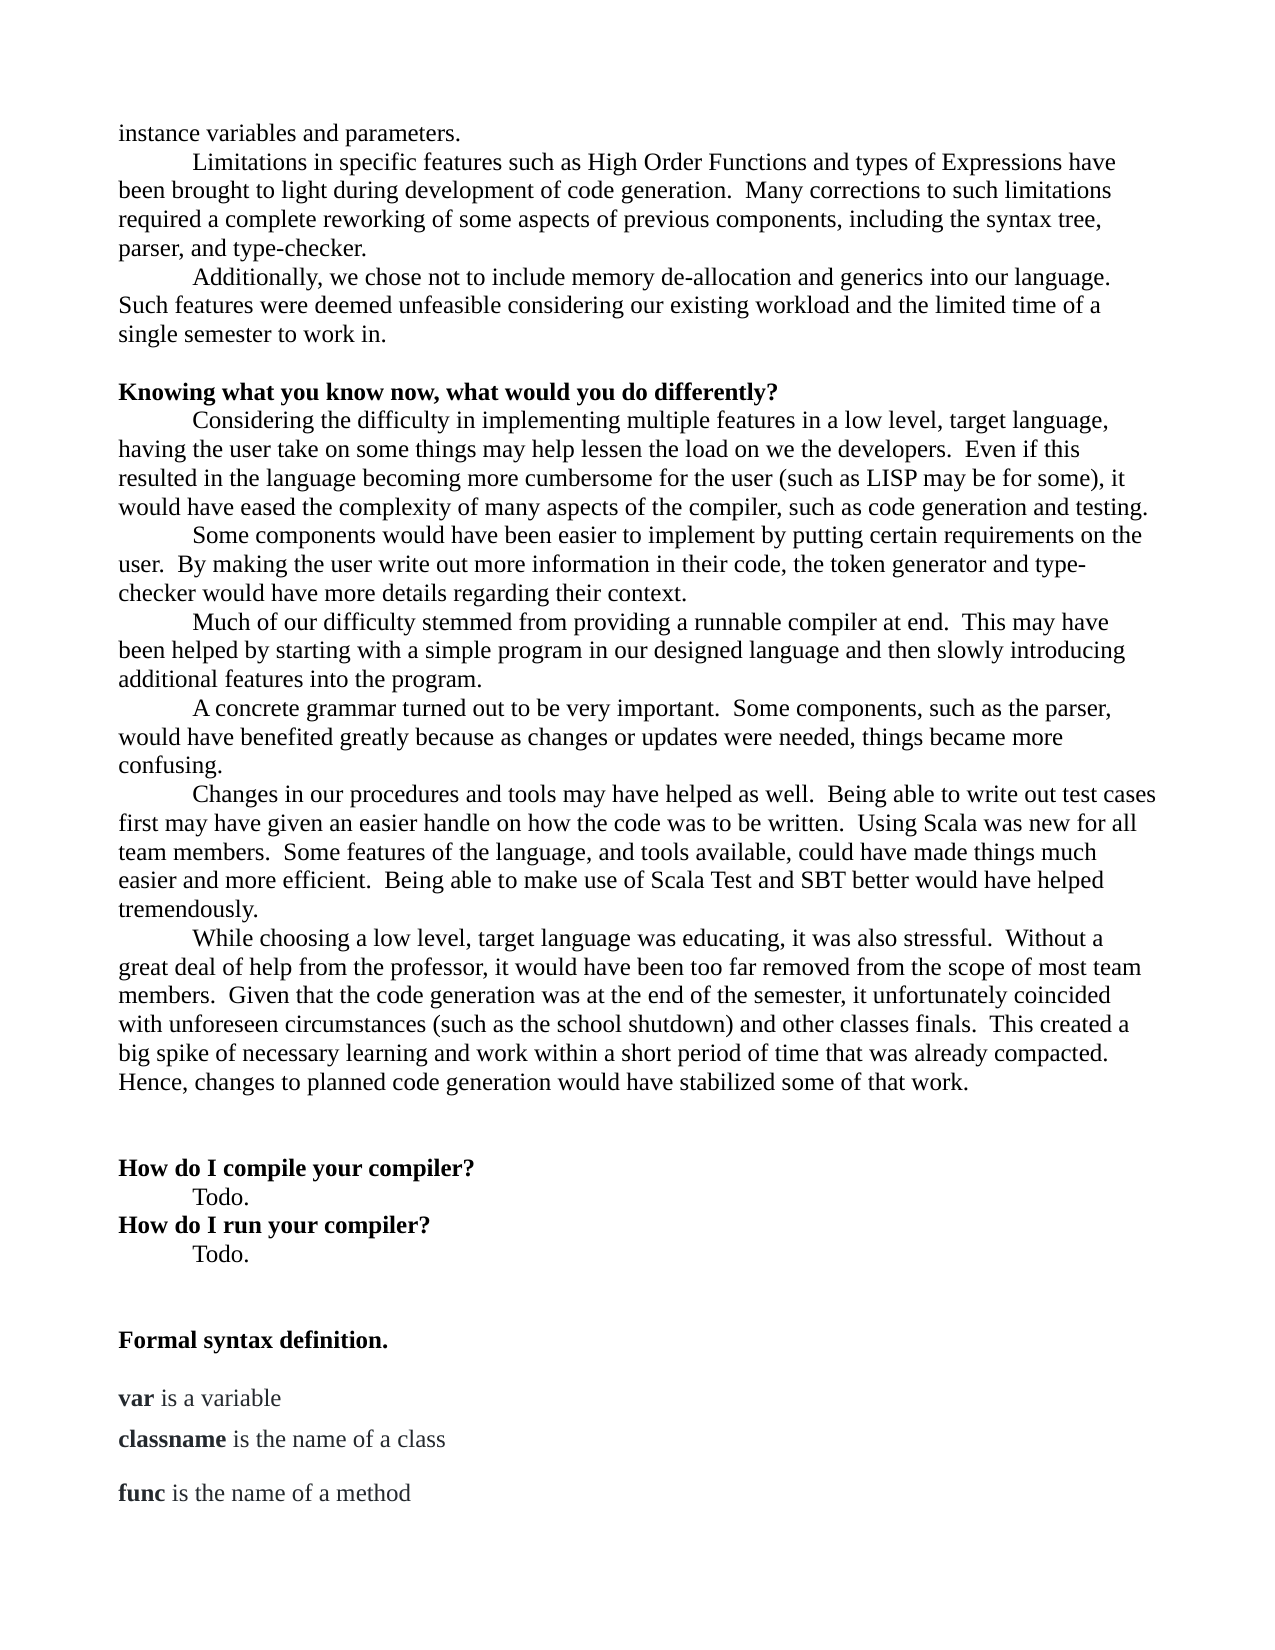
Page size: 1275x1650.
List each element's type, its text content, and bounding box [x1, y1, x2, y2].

text Knowing what you know now, what would you do differently? [118, 377, 1157, 406]
text instance variables and parameters. [118, 118, 1157, 147]
text func is the name of a method [118, 1478, 1157, 1507]
text Formal syntax definition. [118, 1326, 1157, 1354]
text Todo. [118, 1182, 1157, 1211]
text How do I compile your compiler? [118, 1153, 1157, 1182]
text Todo. [118, 1239, 1157, 1268]
text Much of our difficulty stemmed from providing a runnable compiler at end. This may have been helped by starting with a simple program in our designed language and then slowly introducing additional features into the program. [118, 607, 1157, 693]
text Changes in our procedures and tools may have helped as well. Being able to write out test cases first may have given an easier handle on how the code was to be written. Using Scala was new for all team members. Some features of the language, and tools available, could have made things much easier and more efficient. Being able to make use of Scala Test and SBT better would have helped tremendously. [118, 779, 1157, 923]
text Considering the difficulty in implementing multiple features in a low level, target language, having the user take on some things may help lessen the load on we the developers. Even if this resulted in the language becoming more cumbersome for the user (such as LISP may be for some), it would have eased the complexity of many aspects of the compiler, such as code generation and testing. [118, 406, 1157, 521]
text Some components would have been easier to implement by putting certain requirements on the user. By making the user write out more information in their code, the token generator and type-checker would have more details regarding their context. [118, 521, 1157, 607]
text Additionally, we chose not to include memory de-allocation and generics into our language. Such features were deemed unfeasible considering our existing workload and the limited time of a single semester to work in. [118, 262, 1157, 348]
text A concrete grammar turned out to be very important. Some components, such as the parser, would have benefited greatly because as changes or updates were needed, things became more confusing. [118, 693, 1157, 779]
text How do I run your compiler? [118, 1211, 1157, 1239]
text var is a variable [118, 1383, 1157, 1412]
text classname is the name of a class [118, 1424, 1157, 1453]
text While choosing a low level, target language was educating, it was also stressful. Without a great deal of help from the professor, it would have been too far removed from the scope of most team members. Given that the code generation was at the end of the semester, it unfortunately coincided with unforeseen circumstances (such as the school shutdown) and other classes finals. This created a big spike of necessary learning and work within a short period of time that was already compacted. Hence, changes to planned code generation would have stabilized some of that work. [118, 923, 1157, 1096]
text Limitations in specific features such as High Order Functions and types of Expressions have been brought to light during development of code generation. Many corrections to such limitations required a complete reworking of some aspects of previous components, including the syntax tree, parser, and type-checker. [118, 147, 1157, 262]
